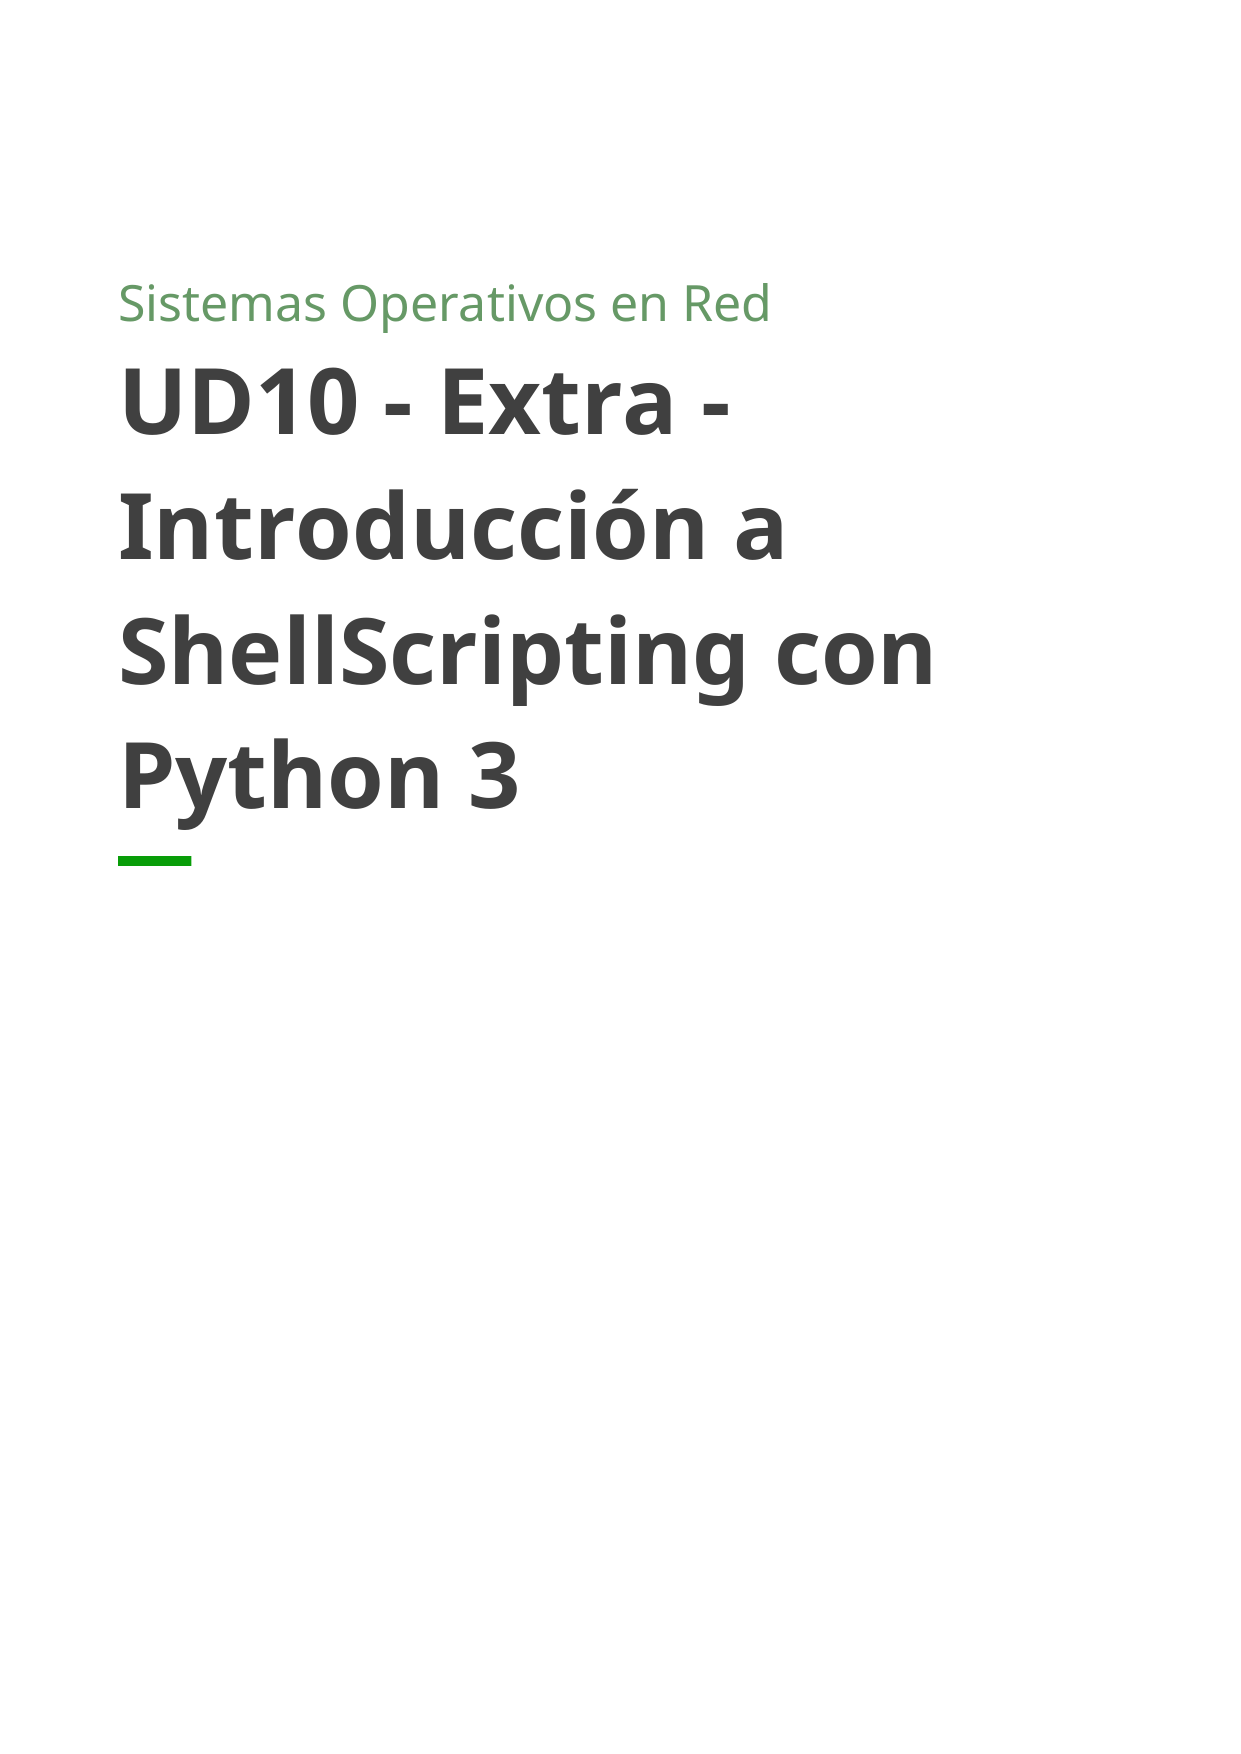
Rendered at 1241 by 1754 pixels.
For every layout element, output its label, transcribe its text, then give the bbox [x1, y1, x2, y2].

title Sistemas Operativos en Red UD10 - Extra - Introducción a ShellScripting con Python 3 [118, 268, 1122, 836]
picture [118, 856, 192, 866]
